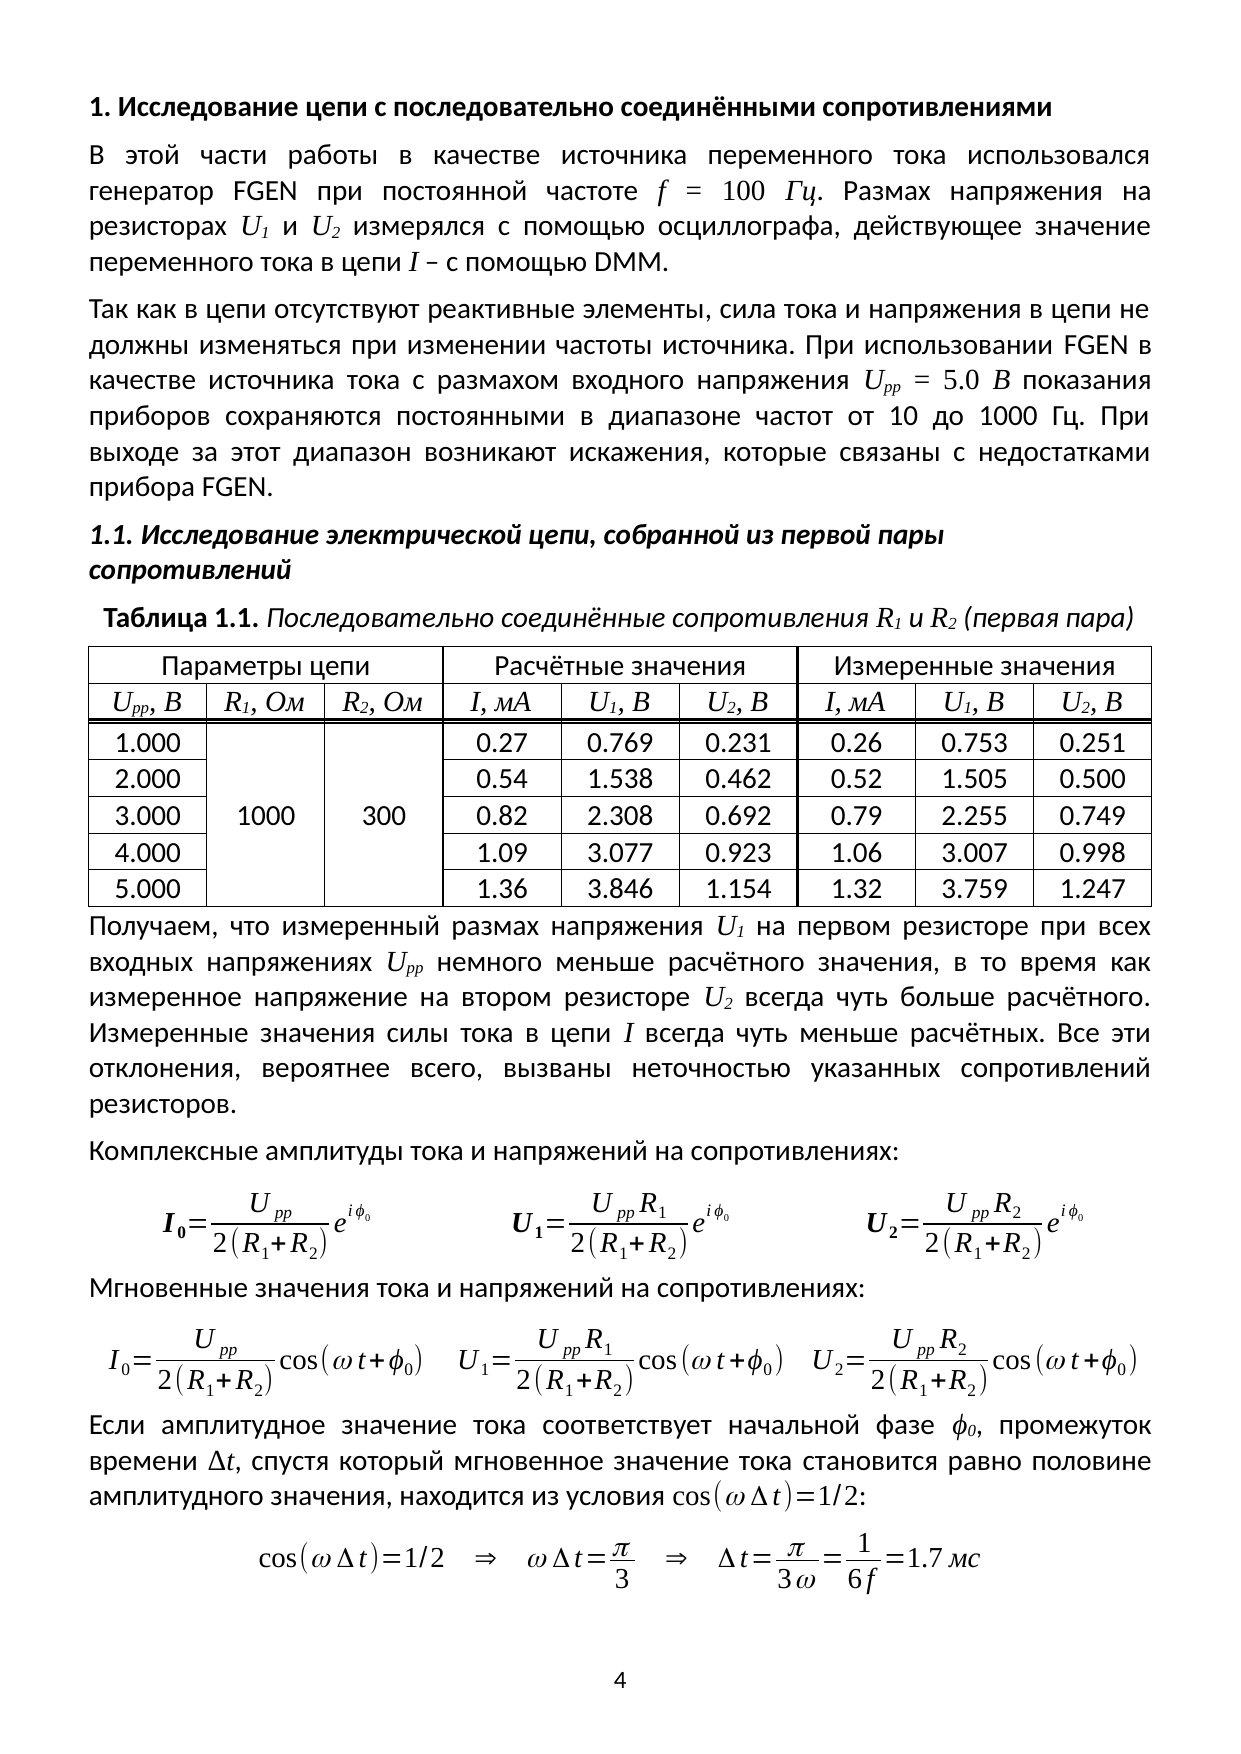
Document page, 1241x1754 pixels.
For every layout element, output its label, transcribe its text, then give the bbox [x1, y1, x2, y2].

table_cell 0.769 [562, 724, 679, 759]
table_cell 1.09 [444, 834, 561, 869]
table_cell 1.06 [799, 834, 915, 869]
table_cell U1, В [916, 684, 1033, 717]
table_header [443, 1180, 797, 1269]
table_cell 1.538 [562, 760, 679, 796]
table_cell 3.007 [916, 834, 1033, 869]
table_cell 1.000 [89, 724, 206, 759]
text Если амплитудное значение тока соответствует начальной фазе ϕ0, промежуток времени Δt, спустя который мгновенное значение тока становится равно половине амплитудного значения, находится из условия : [88, 1406, 1152, 1514]
table_cell 0.79 [799, 797, 915, 833]
table_cell 0.753 [916, 724, 1033, 759]
text В этой части работы в качестве источника переменного тока использовался генератор FGEN при постоянной частоте f = 100 Гц. Размах напряжения на резисторах U1 и U2 измерялся с помощью осциллографа, действующее значение переменного тока в цепи I – с помощью DMM. [88, 136, 1152, 278]
table_cell 1.32 [799, 870, 915, 906]
table_cell 0.462 [680, 760, 796, 796]
table_cell R2, Ом [325, 684, 442, 717]
table_cell 0.26 [799, 724, 915, 759]
text Мгновенные значения тока и напряжений на сопротивлениях: [88, 1269, 1152, 1305]
table_cell 4.000 [89, 834, 206, 869]
table_cell 3.759 [916, 870, 1033, 906]
text Так как в цепи отсутствуют реактивные элементы, сила тока и напряжения в цепи не должны изменяться при изменении частоты источника. При использовании FGEN в качестве источника тока с размахом входного напряжения Upp = 5.0 В показания приборов сохраняются постоянными в диапазоне частот от 10 до 1000 Гц. При выходе за этот диапазон возникают искажения, которые связаны с недостатками прибора FGEN. [88, 290, 1152, 504]
table_cell 0.500 [1034, 760, 1151, 796]
table_cell 2.000 [89, 760, 206, 796]
table_cell 0.998 [1034, 834, 1151, 869]
table_cell 0.231 [680, 724, 796, 759]
subtitle 1.1. Исследование электрической цепи, собранной из первой пары сопротивлений [88, 516, 1152, 587]
text Таблица 1.1. Последовательно соединённые сопротивления R1 и R2 (первая пара) [88, 599, 1152, 634]
table_cell 3.000 [89, 797, 206, 833]
subtitle 1. Исследование цепи с последовательно соединёнными сопротивлениями [88, 88, 1152, 124]
table_header [797, 1180, 1152, 1269]
table_cell 5.000 [89, 870, 206, 906]
table_cell U2, В [1034, 684, 1151, 717]
table_cell 0.251 [1034, 724, 1151, 759]
table_cell 2.255 [916, 797, 1033, 833]
table_header [443, 1317, 797, 1406]
table_cell 0.27 [444, 724, 561, 759]
table_cell 1000 [207, 724, 324, 906]
table_cell I, мА [799, 684, 915, 717]
table_cell Upp, В [89, 684, 206, 717]
table_cell R1, Ом [207, 684, 324, 717]
table_cell 3.077 [562, 834, 679, 869]
table_cell 0.52 [799, 760, 915, 796]
table_cell I, мА [444, 684, 561, 717]
table_header [89, 1180, 443, 1269]
table_cell 1.247 [1034, 870, 1151, 906]
table_cell 0.54 [444, 760, 561, 796]
table_cell 0.749 [1034, 797, 1151, 833]
text Получаем, что измеренный размах напряжения U1 на первом резисторе при всех входных напряжениях Upp немного меньше расчётного значения, в то время как измеренное напряжение на втором резисторе U2 всегда чуть больше расчётного. Измеренные значения силы тока в цепи I всегда чуть меньше расчётных. Все эти отклонения, вероятнее всего, вызваны неточностью указанных сопротивлений резисторов. [88, 907, 1152, 1121]
table_cell U2, В [680, 684, 796, 717]
table_cell U1, В [562, 684, 679, 717]
table_cell 0.923 [680, 834, 796, 869]
table_cell 1.505 [916, 760, 1033, 796]
table_cell 0.692 [680, 797, 796, 833]
table_header Расчётные значения [444, 647, 796, 683]
table_cell 0.82 [444, 797, 561, 833]
table_cell 300 [325, 724, 442, 906]
table_header Параметры цепи [89, 647, 442, 683]
table_cell 2.308 [562, 797, 679, 833]
table_header [797, 1317, 1152, 1406]
table_header Измеренные значения [799, 647, 1151, 683]
text Комплексные амплитуды тока и напряжений на сопротивлениях: [88, 1132, 1152, 1168]
table_header [89, 1317, 443, 1406]
table_cell 3.846 [562, 870, 679, 906]
table_cell 1.154 [680, 870, 796, 906]
table_cell 1.36 [444, 870, 561, 906]
